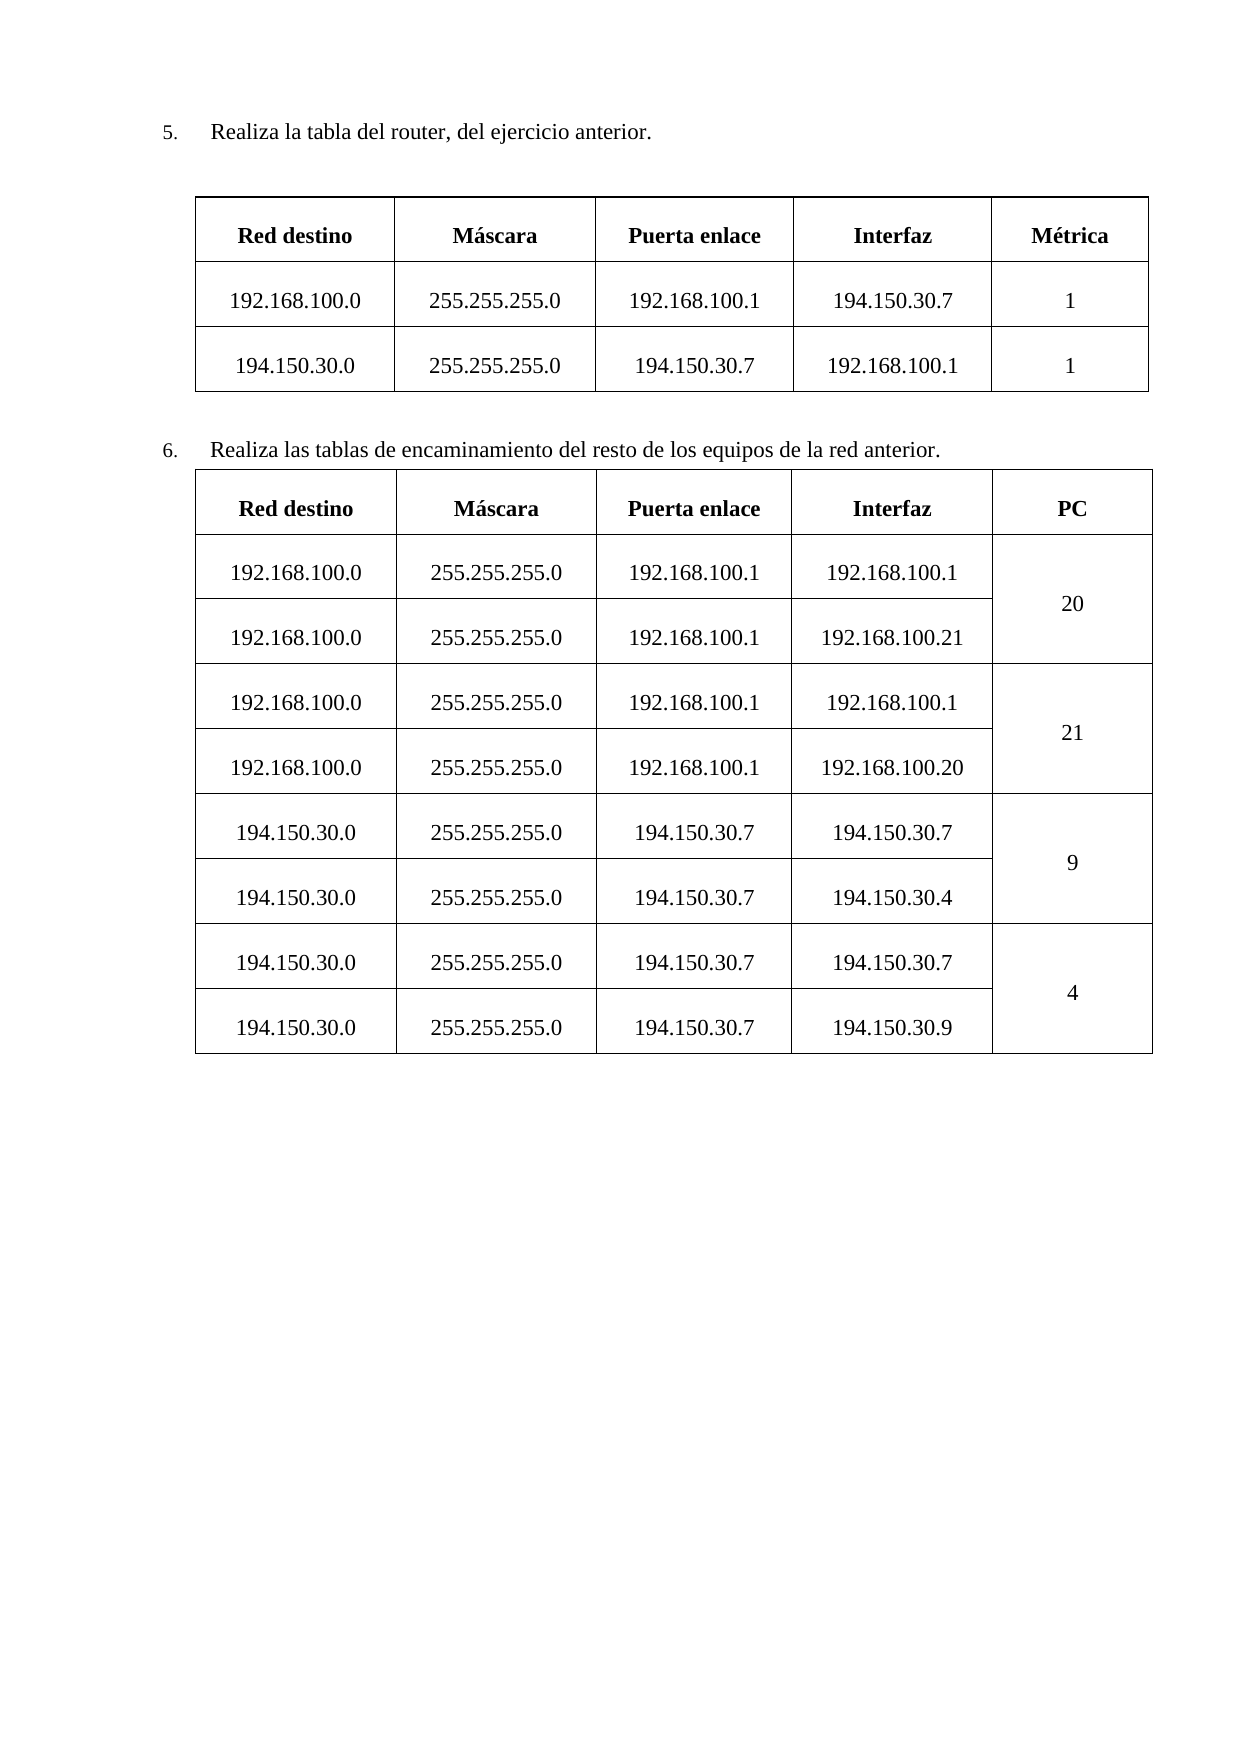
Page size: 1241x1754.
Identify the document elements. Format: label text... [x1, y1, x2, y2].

table_cell 1 [992, 327, 1148, 391]
table_cell 255.255.255.0 [397, 794, 596, 858]
table_cell 194.150.30.7 [596, 327, 793, 391]
table_cell 194.150.30.7 [794, 262, 991, 326]
list Realiza la tabla del router, del ejercicio anterior. [162, 118, 1137, 144]
table_header Puerta enlace [597, 470, 791, 533]
table_cell 255.255.255.0 [395, 327, 595, 391]
table_cell 255.255.255.0 [397, 859, 596, 923]
table_cell 192.168.100.1 [596, 262, 793, 326]
table_cell 192.168.100.1 [794, 327, 991, 391]
table_cell 194.150.30.7 [792, 794, 992, 858]
table_header Red destino [196, 470, 396, 533]
table_cell 194.150.30.9 [792, 989, 992, 1053]
table_cell 192.168.100.1 [792, 664, 992, 728]
table_cell 194.150.30.7 [597, 989, 791, 1053]
table_cell 194.150.30.7 [597, 859, 791, 923]
list Realiza las tablas de encaminamiento del resto de los equipos de la red anterior. [162, 436, 1137, 463]
table_cell 192.168.100.0 [196, 599, 396, 663]
table_cell 21 [993, 664, 1152, 793]
table_cell 255.255.255.0 [397, 729, 596, 793]
table_cell 194.150.30.0 [196, 859, 396, 923]
table_cell 255.255.255.0 [397, 924, 596, 988]
table_header Máscara [397, 470, 596, 533]
table_cell 255.255.255.0 [397, 989, 596, 1053]
table_cell 192.168.100.21 [792, 599, 992, 663]
table_cell 192.168.100.0 [196, 262, 394, 326]
table_cell 194.150.30.7 [597, 794, 791, 858]
table_header Métrica [992, 198, 1148, 261]
table_cell 255.255.255.0 [395, 262, 595, 326]
table_cell 192.168.100.0 [196, 729, 396, 793]
table_header PC [993, 470, 1152, 533]
table_cell 255.255.255.0 [397, 664, 596, 728]
table_cell 192.168.100.1 [792, 535, 992, 598]
table_cell 20 [993, 535, 1152, 663]
table_cell 194.150.30.0 [196, 327, 394, 391]
table_cell 194.150.30.4 [792, 859, 992, 923]
table_header Interfaz [792, 470, 992, 533]
table_cell 194.150.30.0 [196, 924, 396, 988]
table_header Máscara [395, 198, 595, 261]
table_cell 192.168.100.1 [597, 535, 791, 598]
table_cell 255.255.255.0 [397, 535, 596, 598]
table_cell 9 [993, 794, 1152, 923]
table_cell 194.150.30.7 [597, 924, 791, 988]
table_cell 4 [993, 924, 1152, 1053]
table_cell 192.168.100.0 [196, 535, 396, 598]
table_cell 194.150.30.7 [792, 924, 992, 988]
table_cell 192.168.100.20 [792, 729, 992, 793]
table_header Interfaz [794, 198, 991, 261]
table_cell 192.168.100.0 [196, 664, 396, 728]
table_header Puerta enlace [596, 198, 793, 261]
table_cell 192.168.100.1 [597, 664, 791, 728]
table_cell 1 [992, 262, 1148, 326]
table_cell 194.150.30.0 [196, 989, 396, 1053]
table_header Red destino [196, 198, 394, 261]
table_cell 192.168.100.1 [597, 599, 791, 663]
table_cell 194.150.30.0 [196, 794, 396, 858]
table_cell 192.168.100.1 [597, 729, 791, 793]
table_cell 255.255.255.0 [397, 599, 596, 663]
